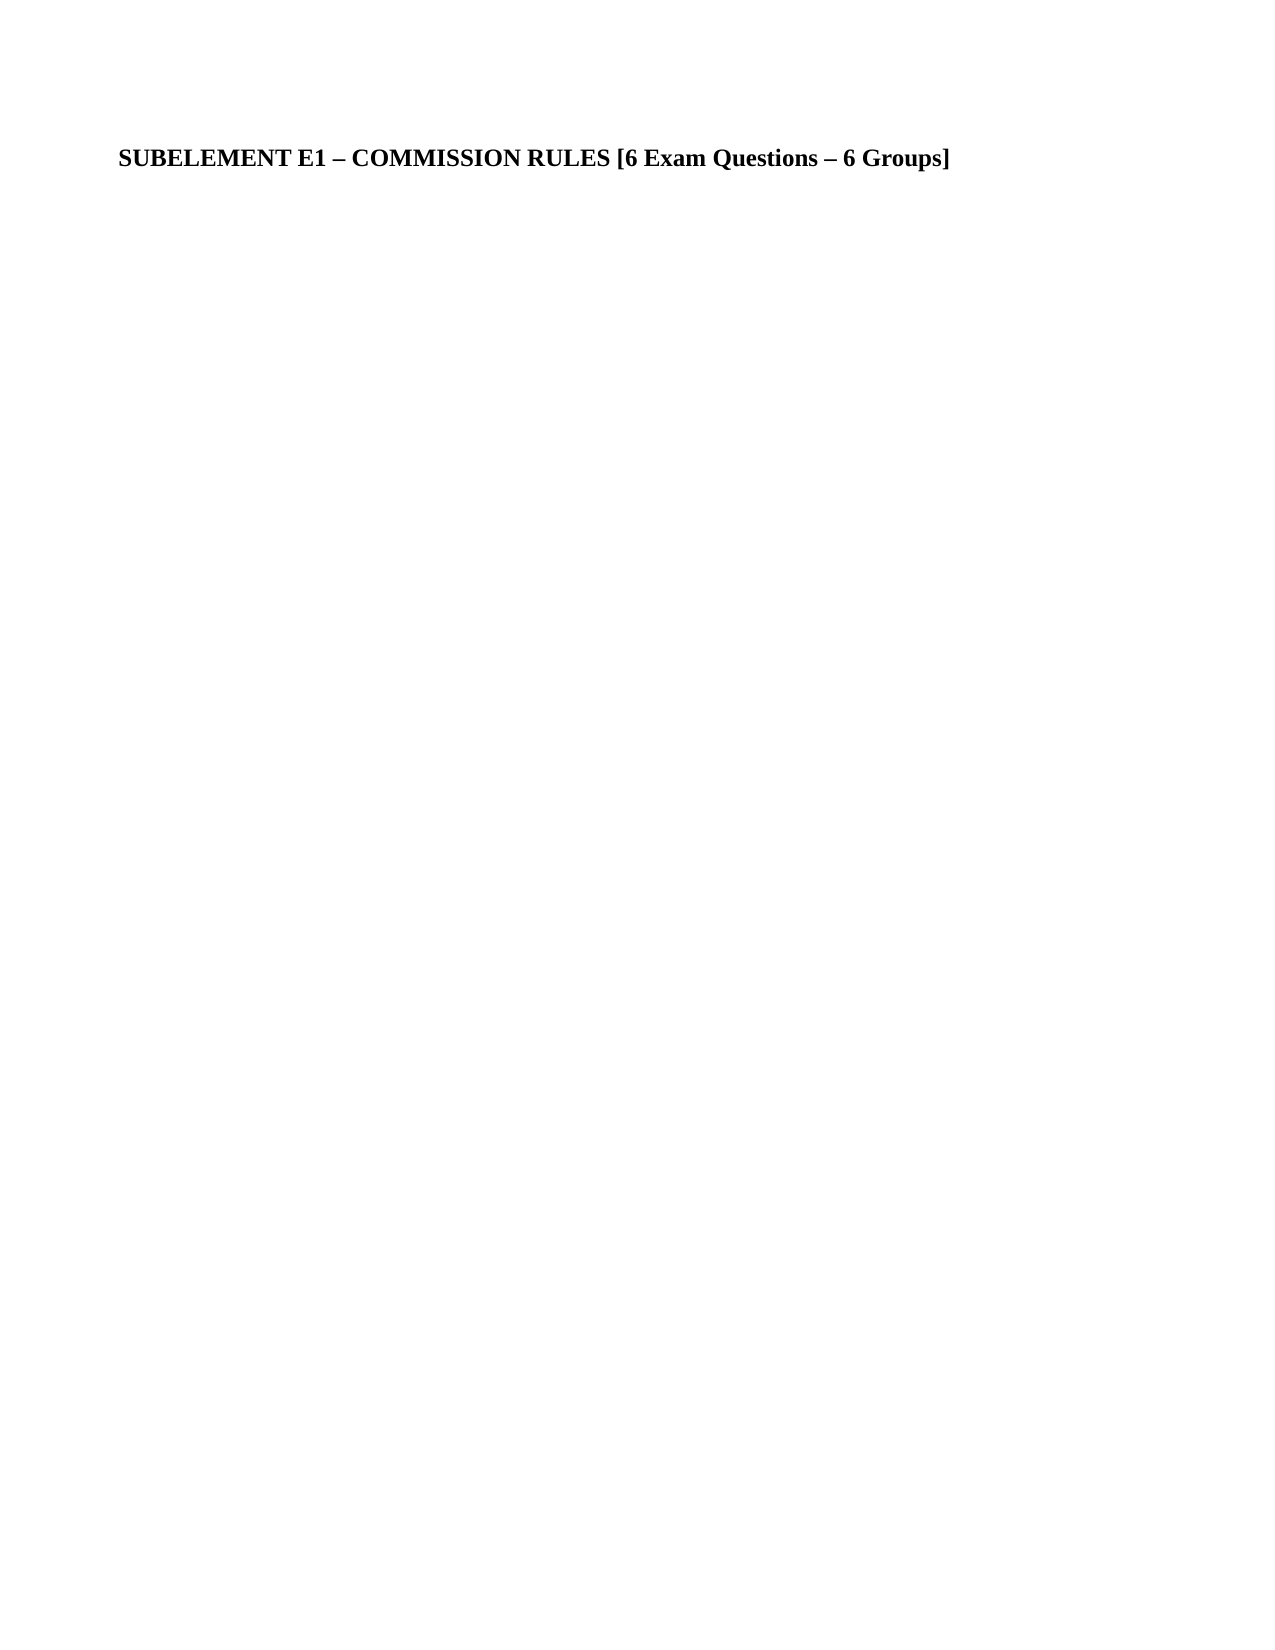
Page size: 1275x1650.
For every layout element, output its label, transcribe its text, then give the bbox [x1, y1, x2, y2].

subtitle SUBELEMENT E1 – COMMISSION RULES [6 Exam Questions – 6 Groups] [118, 143, 1157, 172]
